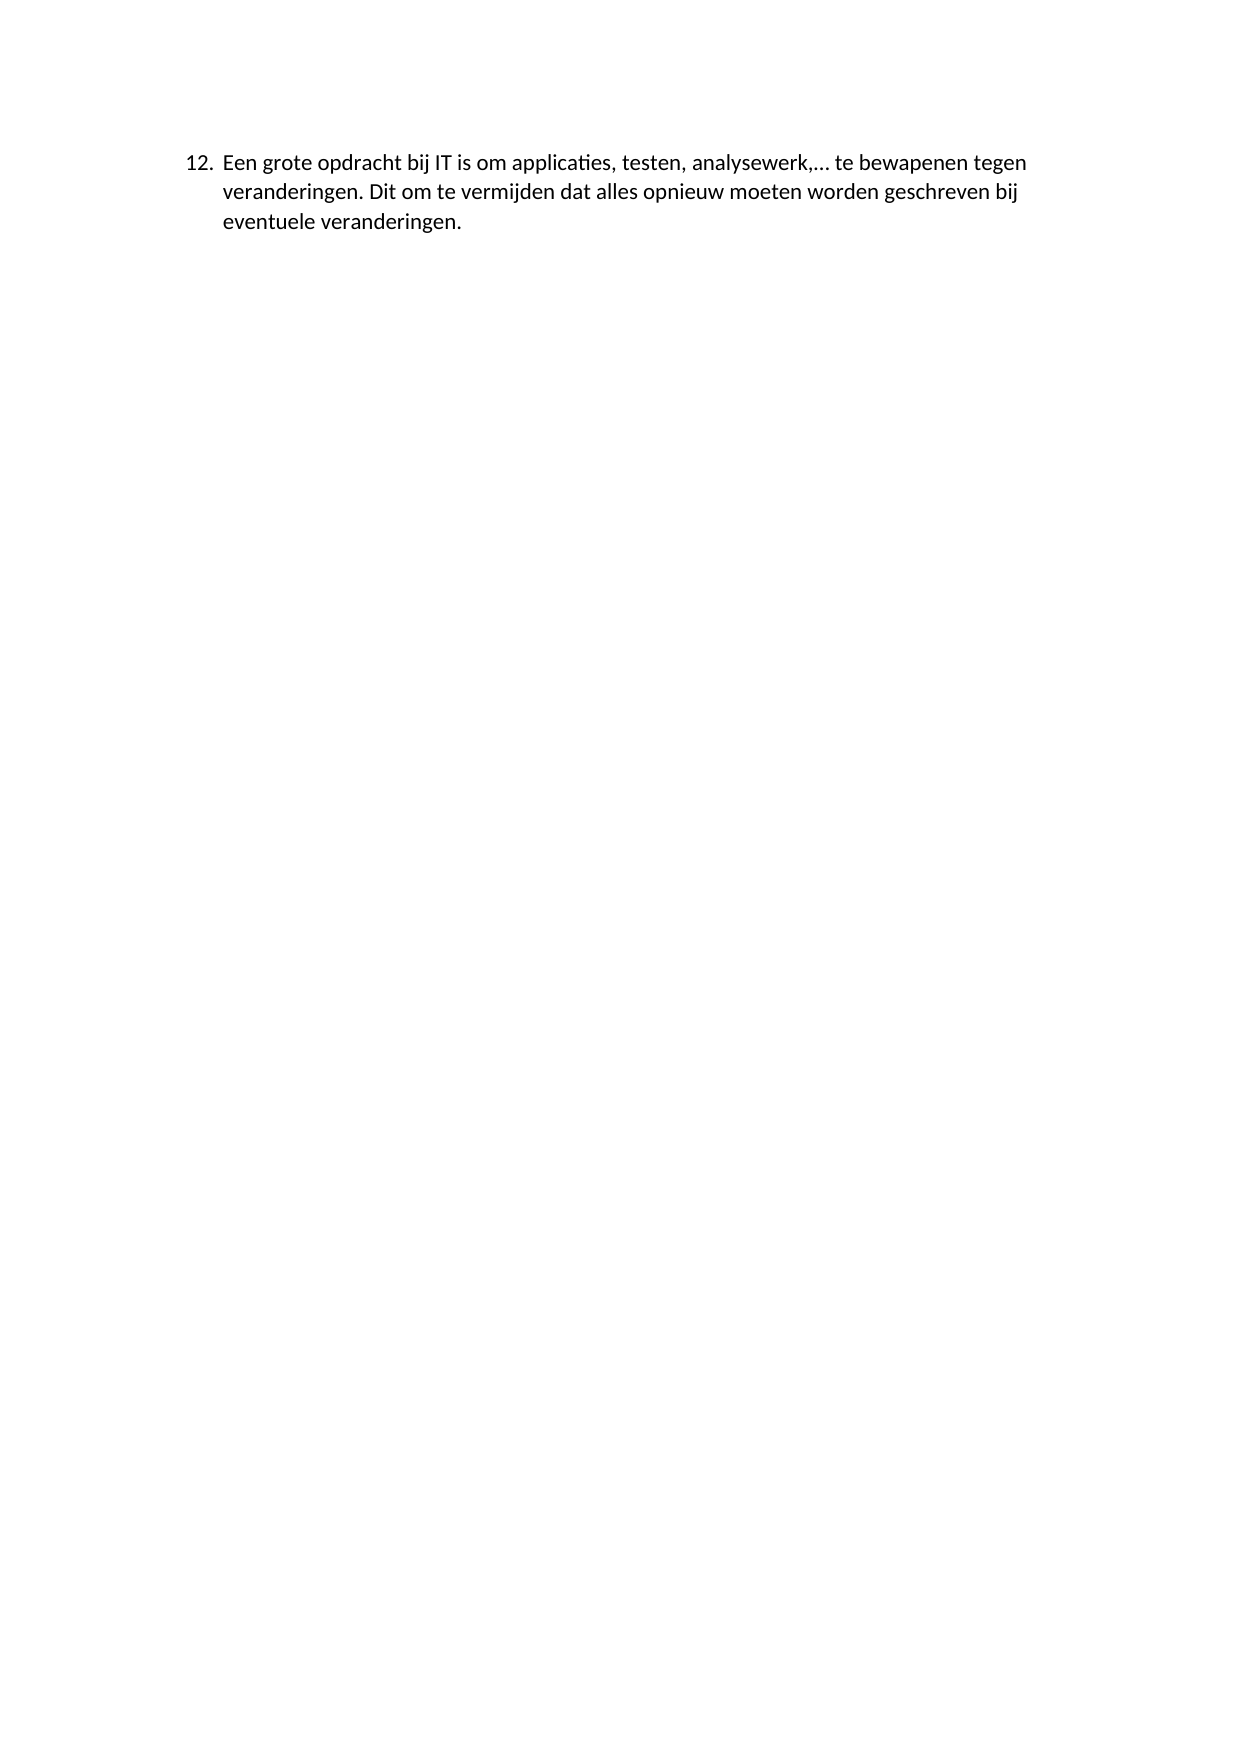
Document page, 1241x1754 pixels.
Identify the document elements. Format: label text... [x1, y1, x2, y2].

list Een grote opdracht bij IT is om applicaties, testen, analysewerk,… te bewapenen tegen veranderingen. Dit om te vermijden dat alles opnieuw moeten worden geschreven bij eventuele veranderingen. [185, 148, 1093, 235]
